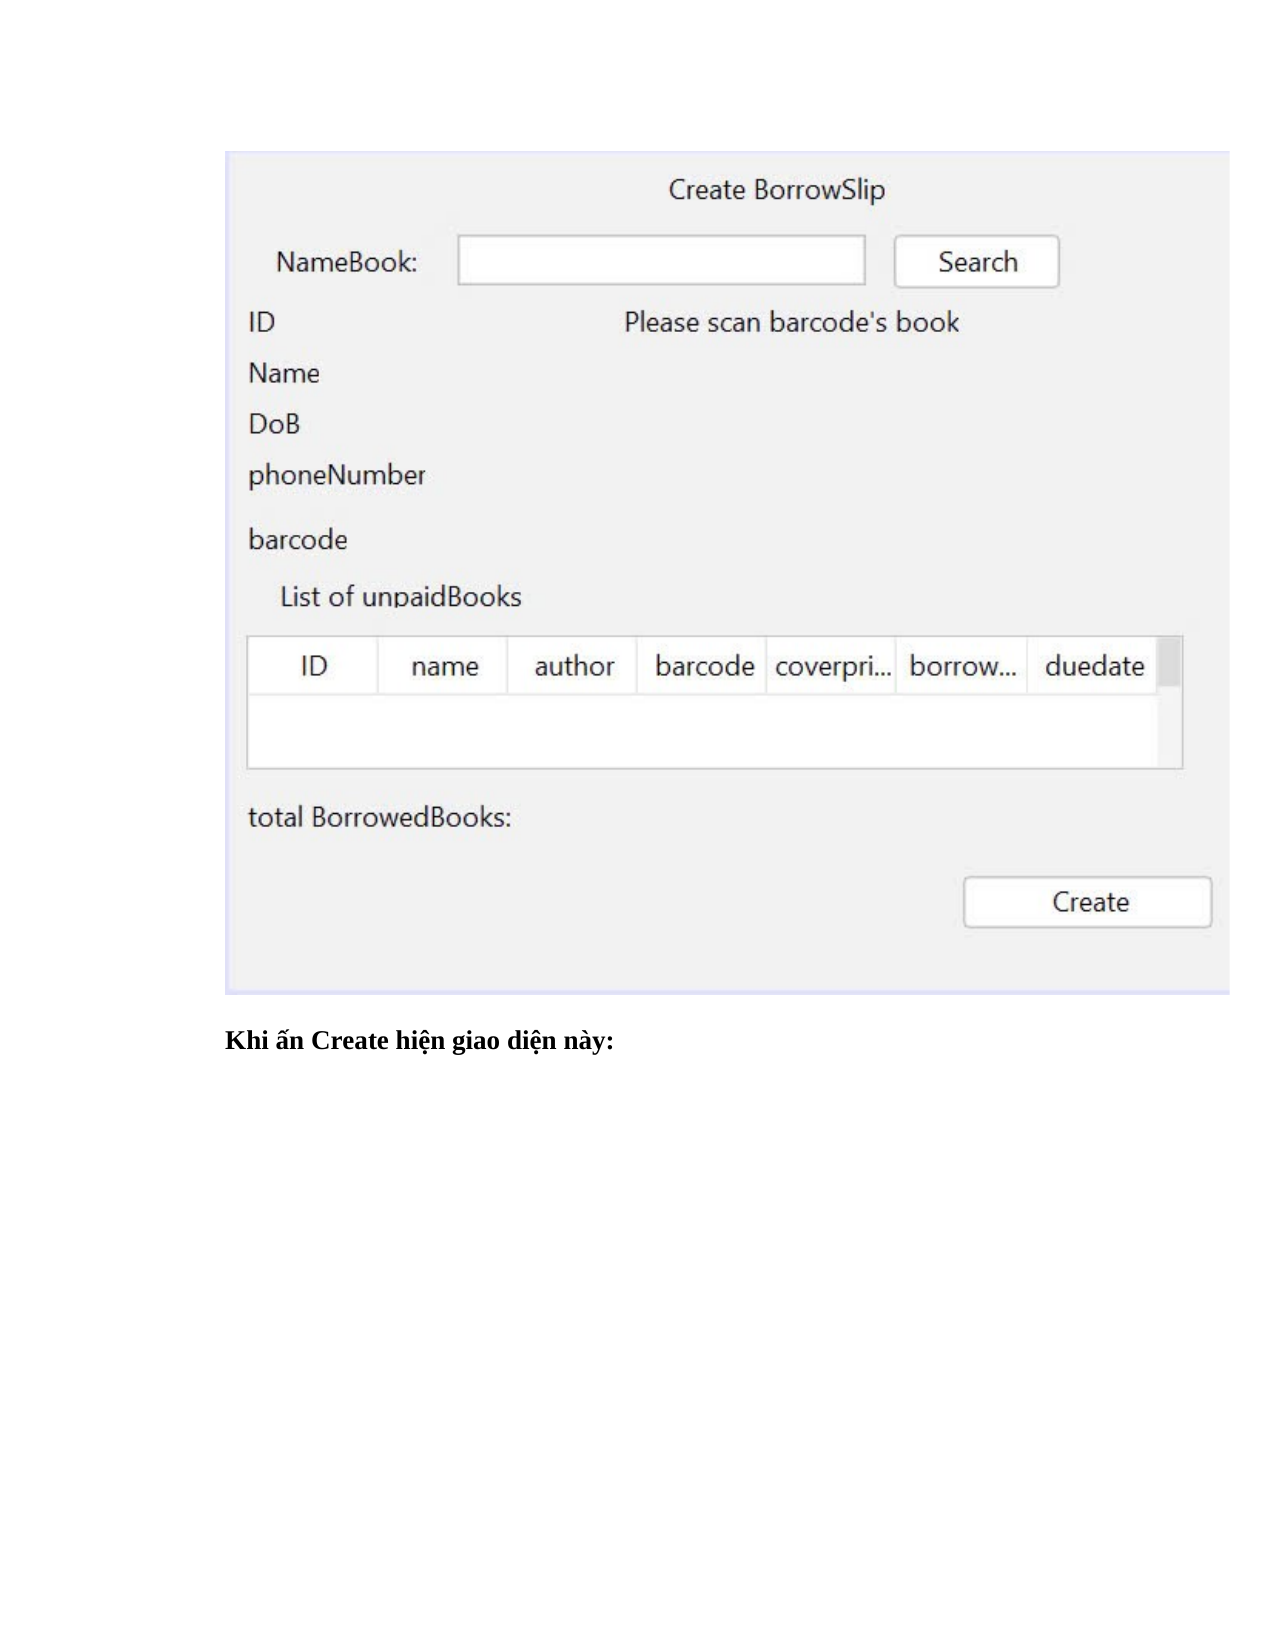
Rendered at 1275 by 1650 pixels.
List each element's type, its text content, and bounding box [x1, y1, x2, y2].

picture [225, 151, 1230, 995]
text Khi ấn Create hiện giao diện này: [225, 1024, 1154, 1056]
